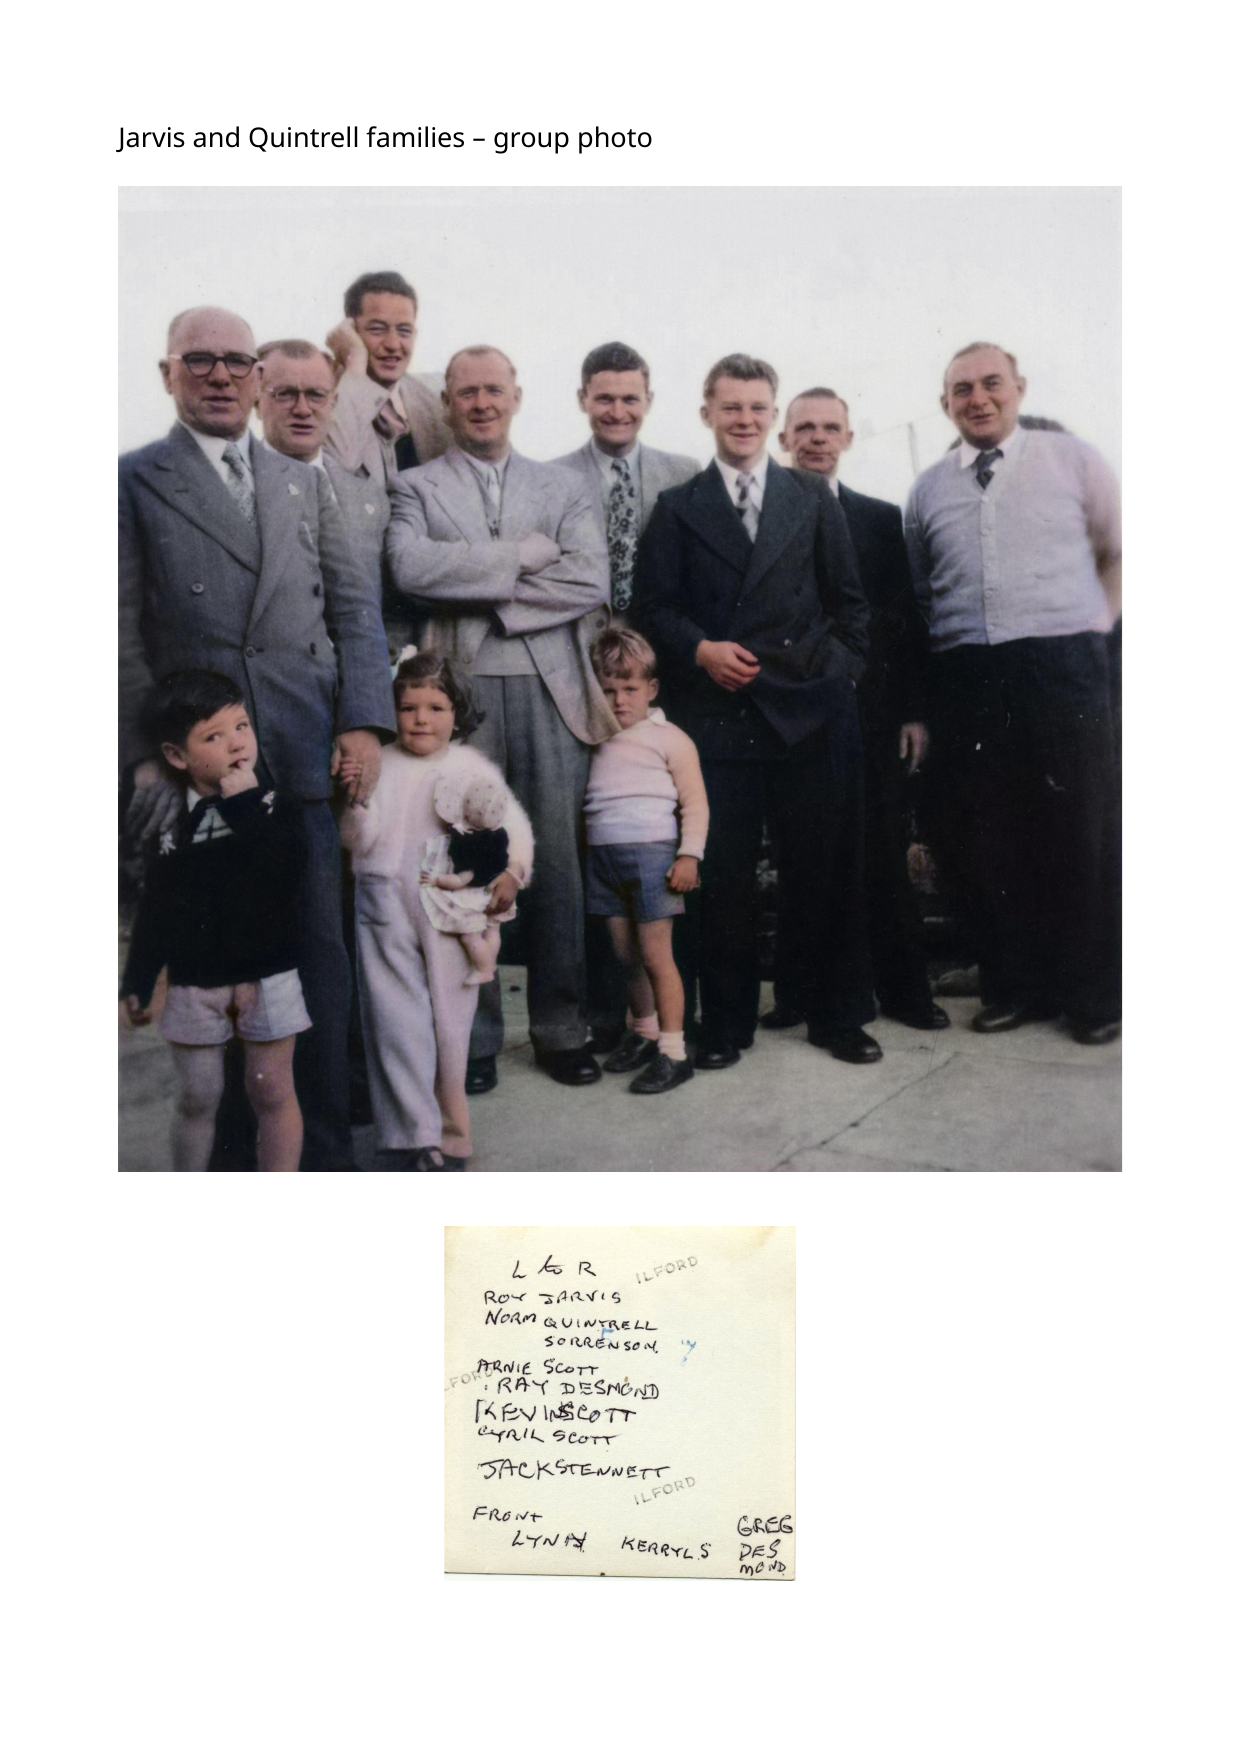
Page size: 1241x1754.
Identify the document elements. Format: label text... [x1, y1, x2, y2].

picture [444, 1226, 796, 1581]
picture [118, 186, 1123, 1172]
text Jarvis and Quintrell families – group photo [118, 118, 1122, 155]
